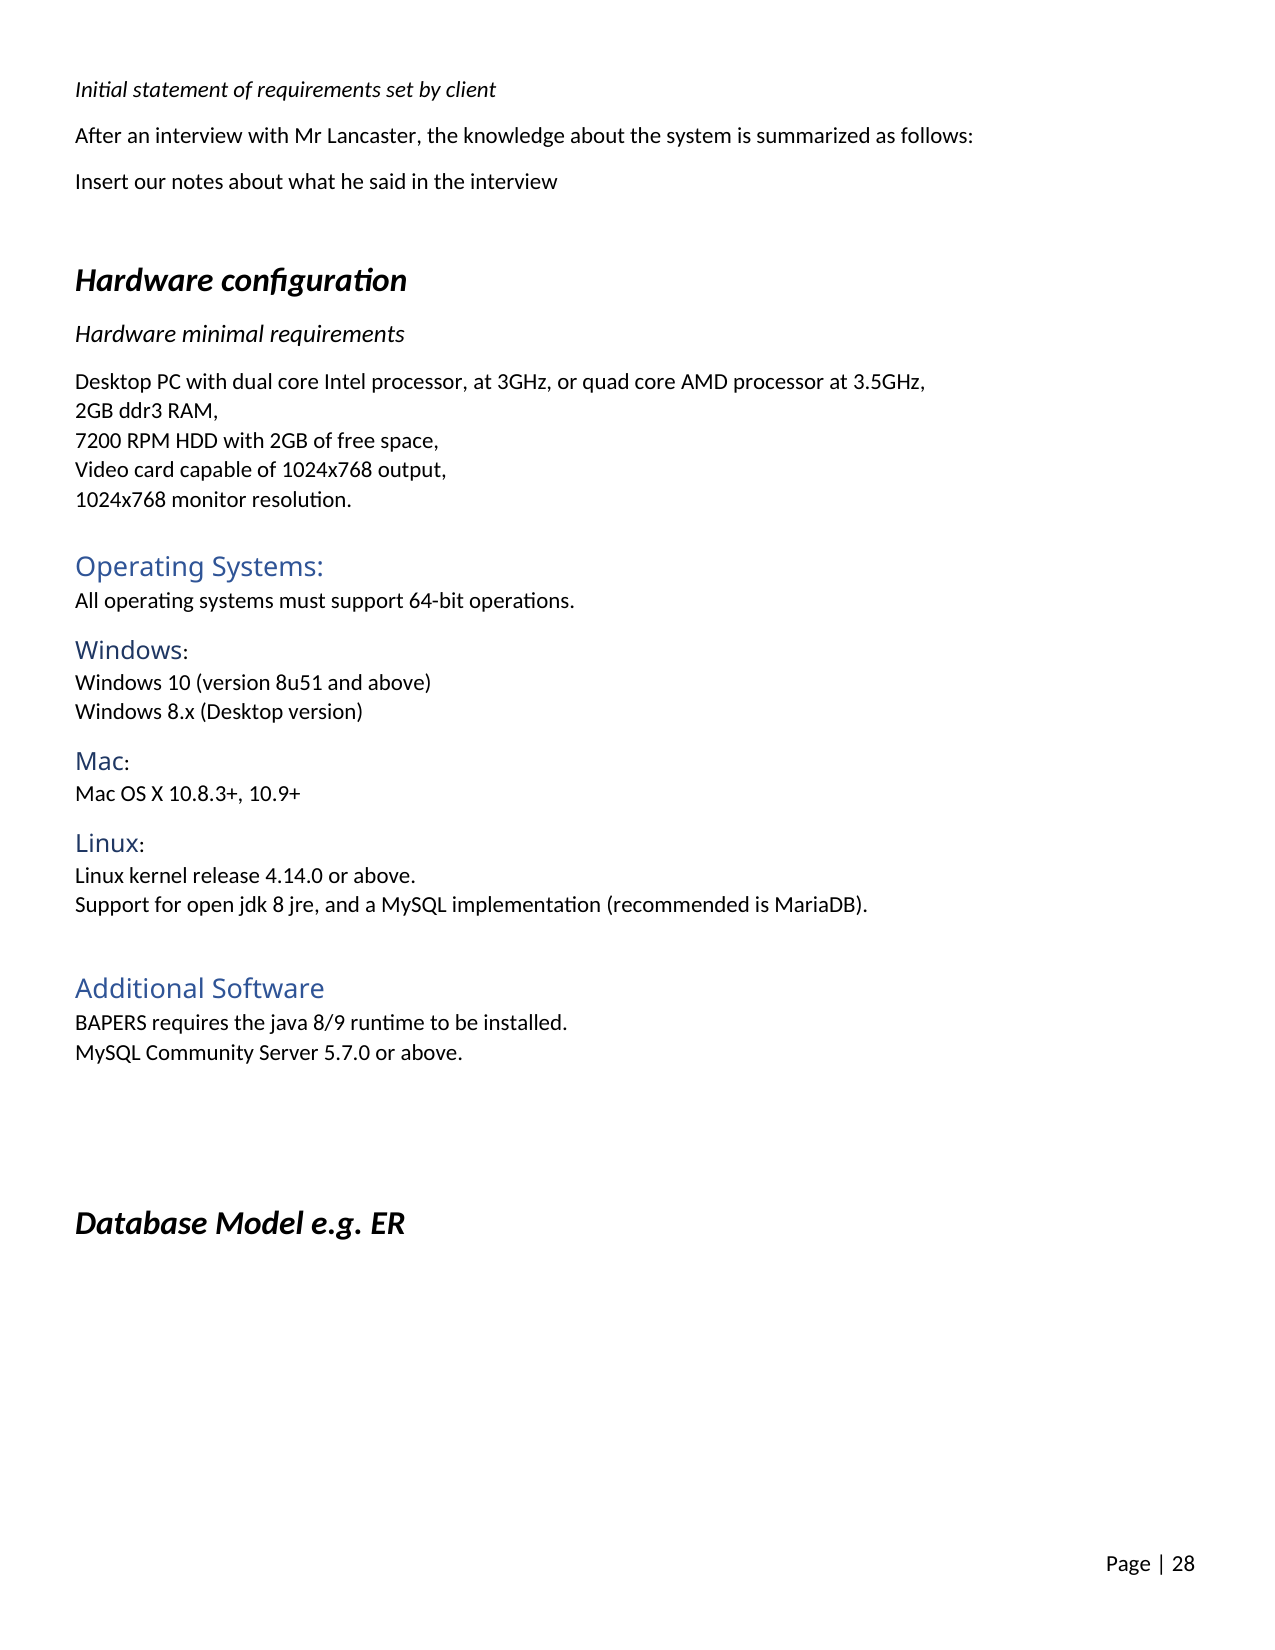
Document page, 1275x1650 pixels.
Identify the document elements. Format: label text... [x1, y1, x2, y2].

text 7200 RPM HDD with 2GB of free space, [75, 426, 1200, 454]
subtitle Additional Software [75, 970, 1200, 1007]
subtitle Operating Systems: [75, 548, 1200, 584]
text Windows 8.x (Desktop version) [75, 697, 1200, 725]
text 1024x768 monitor resolution. [75, 485, 1200, 513]
text Mac OS X 10.8.3+, 10.9+ [75, 779, 1200, 807]
text Hardware minimal requirements [75, 318, 1200, 349]
text After an interview with Mr Lancaster, the knowledge about the system is summarized as follows: [75, 121, 1200, 149]
text Video card capable of 1024x768 output, [75, 455, 1200, 483]
text Insert our notes about what he said in the interview [75, 167, 1200, 195]
text Database Model e.g. ER [75, 1202, 1200, 1243]
text Support for open jdk 8 jre, and a MySQL implementation (recommended is MariaDB). [75, 890, 1200, 918]
text Linux: [75, 825, 1200, 859]
text Linux kernel release 4.14.0 or above. [75, 861, 1200, 889]
text Mac: [75, 743, 1200, 777]
text Desktop PC with dual core Intel processor, at 3GHz, or quad core AMD processor at 3.5GHz, [75, 367, 1200, 395]
text Initial statement of requirements set by client [75, 75, 1200, 103]
text Windows 10 (version 8u51 and above) [75, 668, 1200, 696]
text MySQL Community Server 5.7.0 or above. [75, 1038, 1200, 1066]
text 2GB ddr3 RAM, [75, 397, 1200, 424]
text BAPERS requires the java 8/9 runtime to be installed. [75, 1008, 1200, 1037]
text All operating systems must support 64-bit operations. [75, 586, 1200, 614]
text Hardware configuration [75, 259, 1200, 300]
text Windows: [75, 632, 1200, 666]
